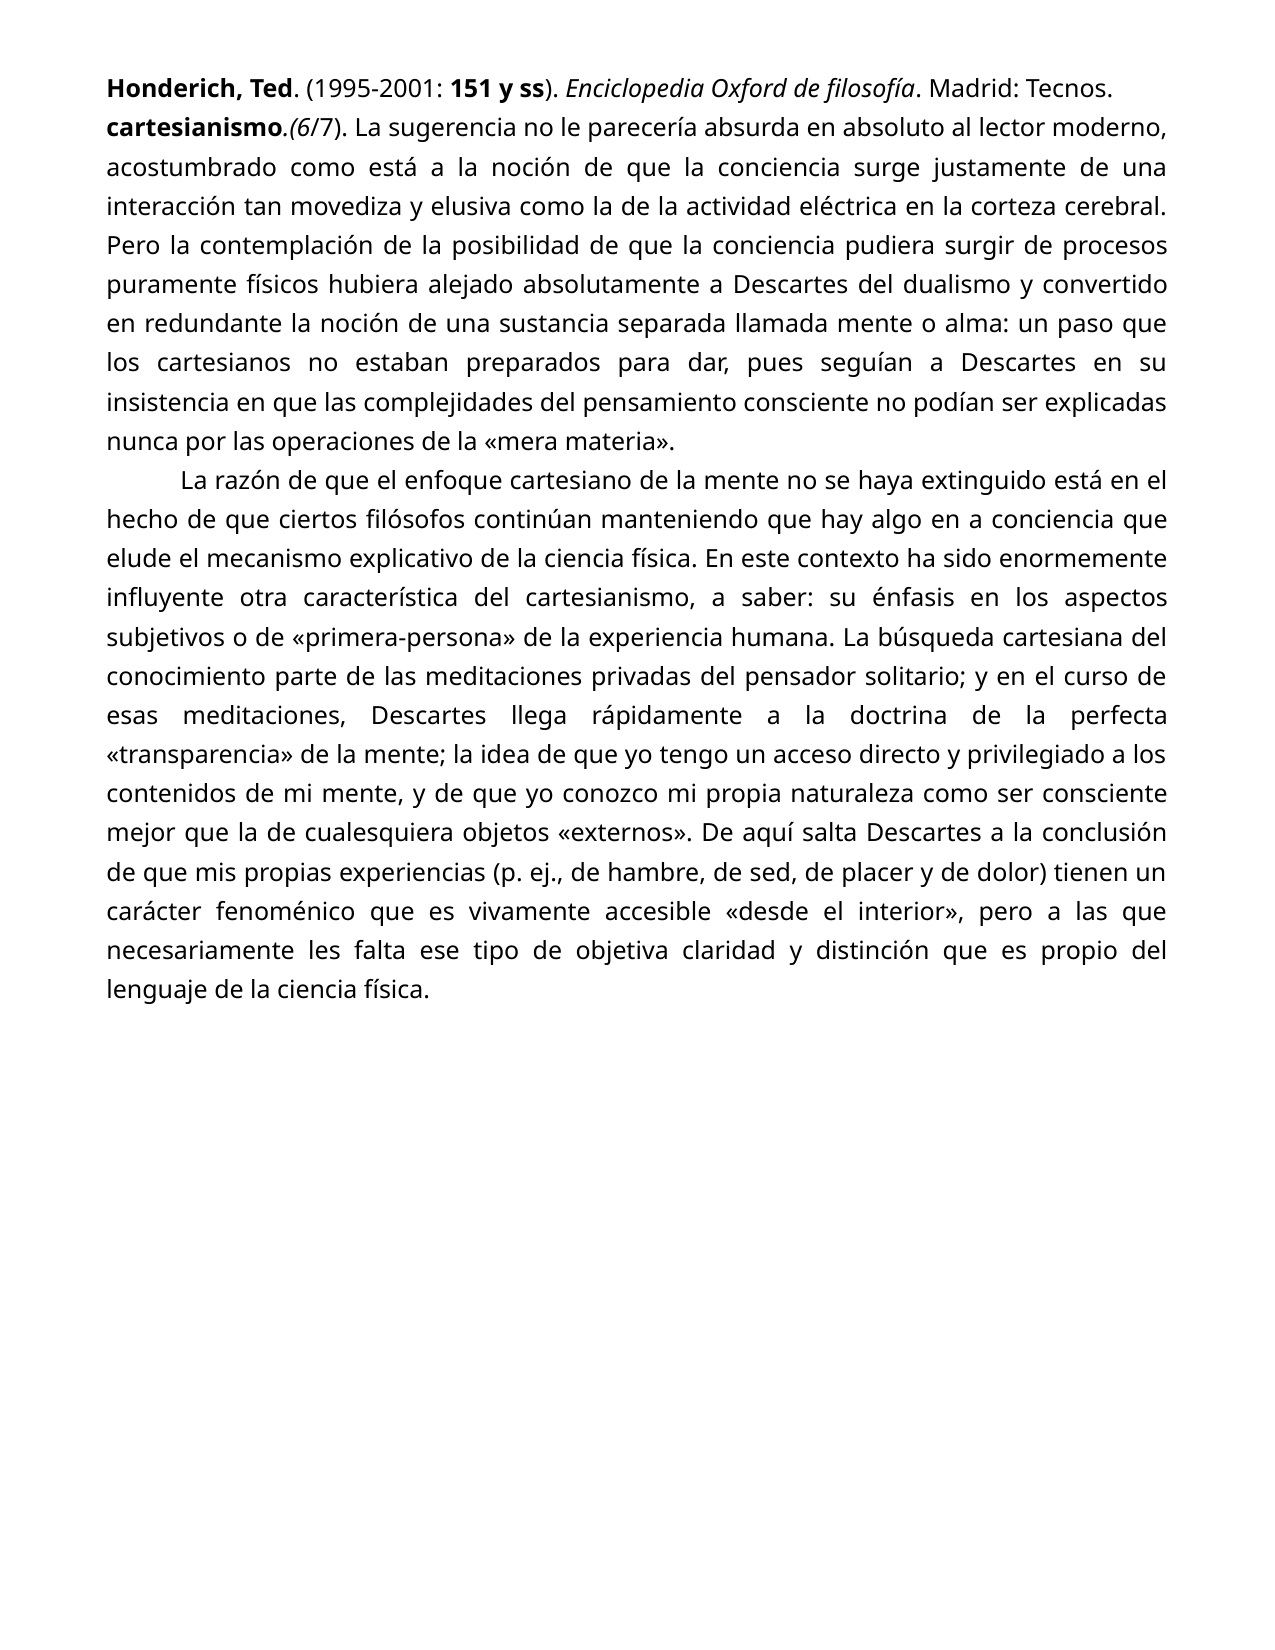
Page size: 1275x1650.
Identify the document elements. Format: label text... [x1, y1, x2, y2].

text Honderich, Ted. (1995-2001: 151 y ss). Enciclopedia Oxford de filosofía. Madrid: Tecnos. [106, 71, 1169, 105]
text cartesianismo.(6/7). La sugerencia no le parecería absurda en absoluto al lector moderno, acostumbrado como está a la noción de que la conciencia surge justamente de una interacción tan movediza y elusiva como la de la actividad eléctrica en la corteza cerebral. Pero la contemplación de la posibilidad de que la conciencia pudiera surgir de procesos puramente físicos hubiera alejado absolutamente a Descartes del dualismo y convertido en redundante la noción de una sustancia separada llamada mente o alma: un paso que los cartesianos no estaban preparados para dar, pues seguían a Descartes en su insistencia en que las complejidades del pensamiento consciente no podían ser explicadas nunca por las operaciones de la «mera materia». [106, 110, 1169, 457]
text La razón de que el enfoque cartesiano de la mente no se haya extinguido está en el hecho de que ciertos filósofos continúan manteniendo que hay algo en a conciencia que elude el mecanismo explicativo de la ciencia física. En este contexto ha sido enormemente influyente otra característica del cartesianismo, a saber: su énfasis en los aspectos subjetivos o de «primera-persona» de la experiencia humana. La búsqueda cartesiana del conocimiento parte de las meditaciones privadas del pensador solitario; y en el curso de esas meditaciones, Descartes llega rápidamente a la doctrina de la perfecta «transparencia» de la mente; la idea de que yo tengo un acceso directo y privilegiado a los contenidos de mi mente, y de que yo conozco mi propia naturaleza como ser consciente mejor que la de cualesquiera objetos «externos». De aquí salta Descartes a la conclusión de que mis propias experiencias (p. ej., de hambre, de sed, de placer y de dolor) tienen un carácter fenoménico que es vivamente accesible «desde el interior», pero a las que necesariamente les falta ese tipo de objetiva claridad y distinción que es propio del lenguaje de la ciencia física. [106, 462, 1169, 1006]
